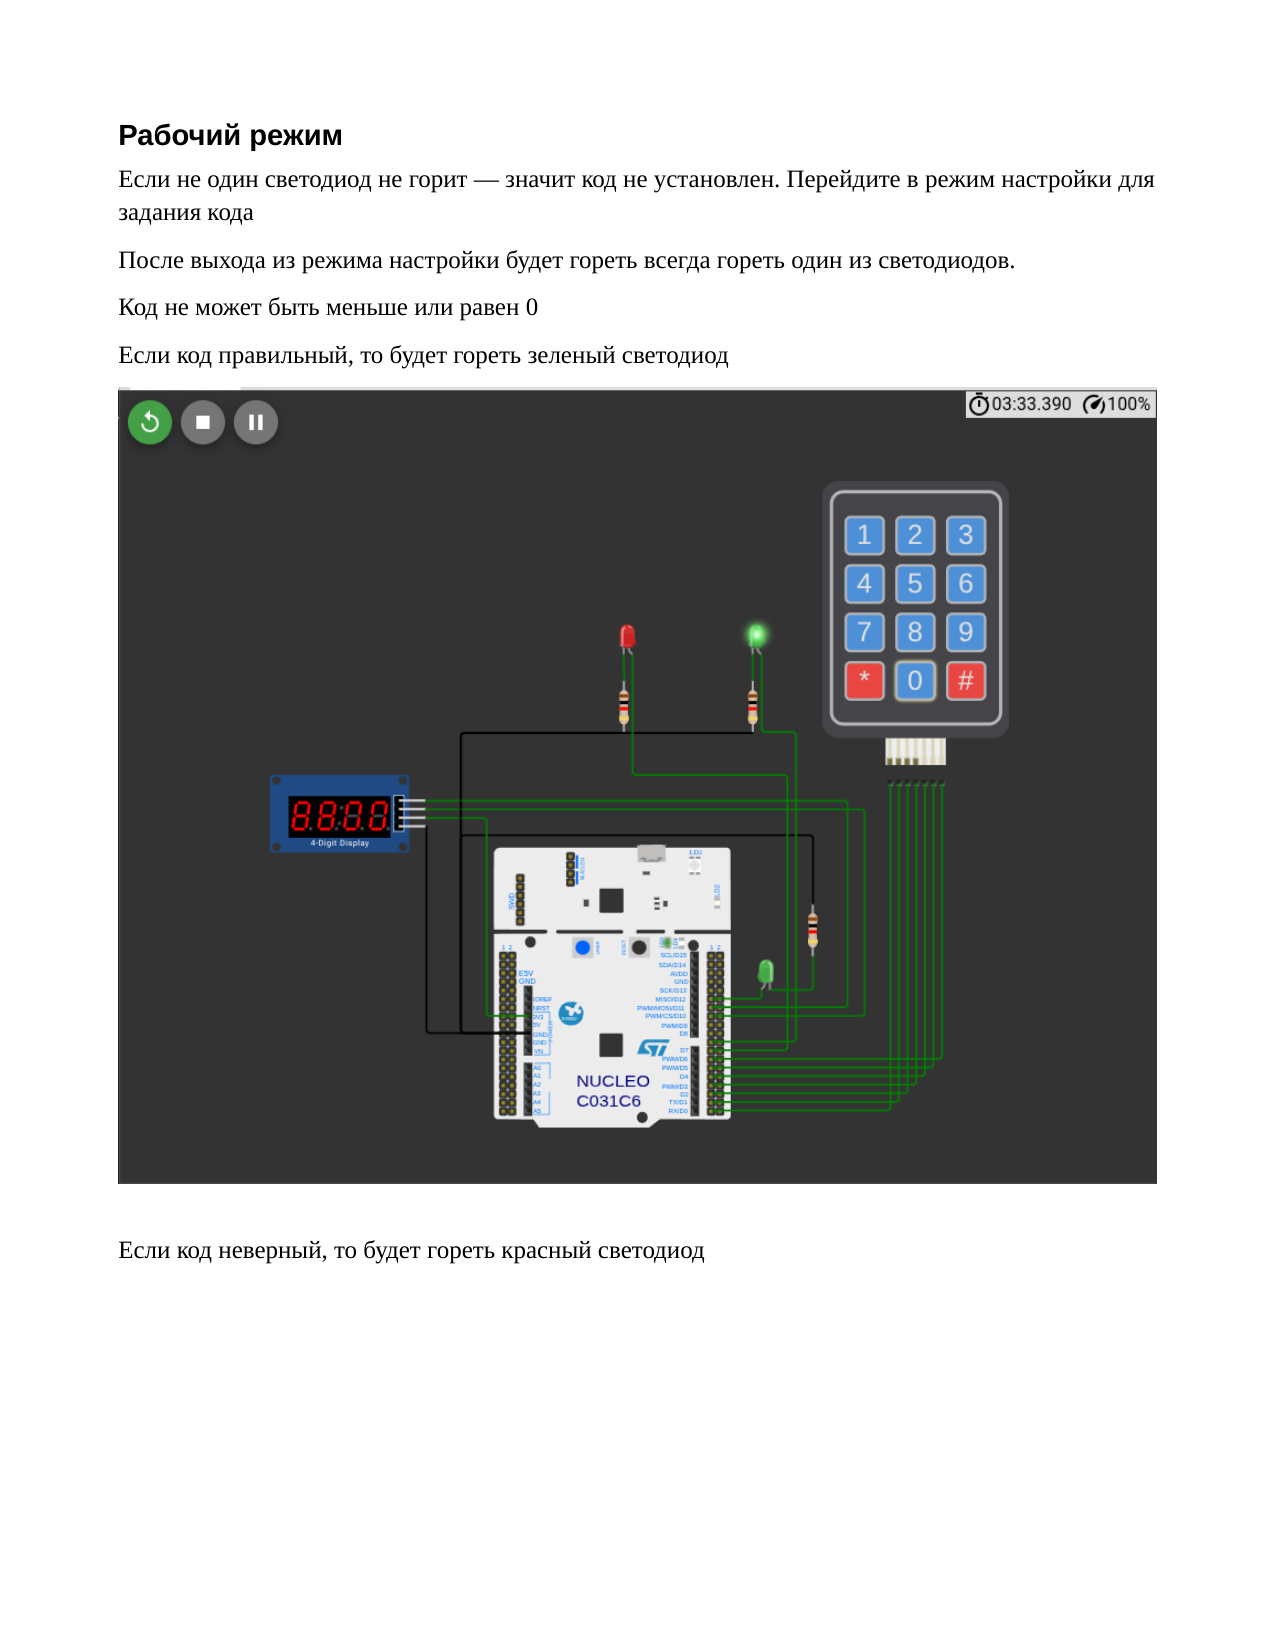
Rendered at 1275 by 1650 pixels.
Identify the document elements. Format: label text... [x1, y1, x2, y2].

picture [118, 387, 1157, 1184]
text Если код правильный, то будет гореть зеленый светодиод [118, 340, 1157, 369]
text Если не один светодиод не горит — значит код не установлен. Перейдите в режим настройки для задания кода [118, 164, 1157, 226]
text Если код неверный, то будет гореть красный светодиод [118, 1235, 1157, 1264]
subtitle Рабочий режим [118, 118, 1157, 152]
text После выхода из режима настройки будет гореть всегда гореть один из светодиодов. [118, 245, 1157, 273]
text Код не может быть меньше или равен 0 [118, 292, 1157, 321]
